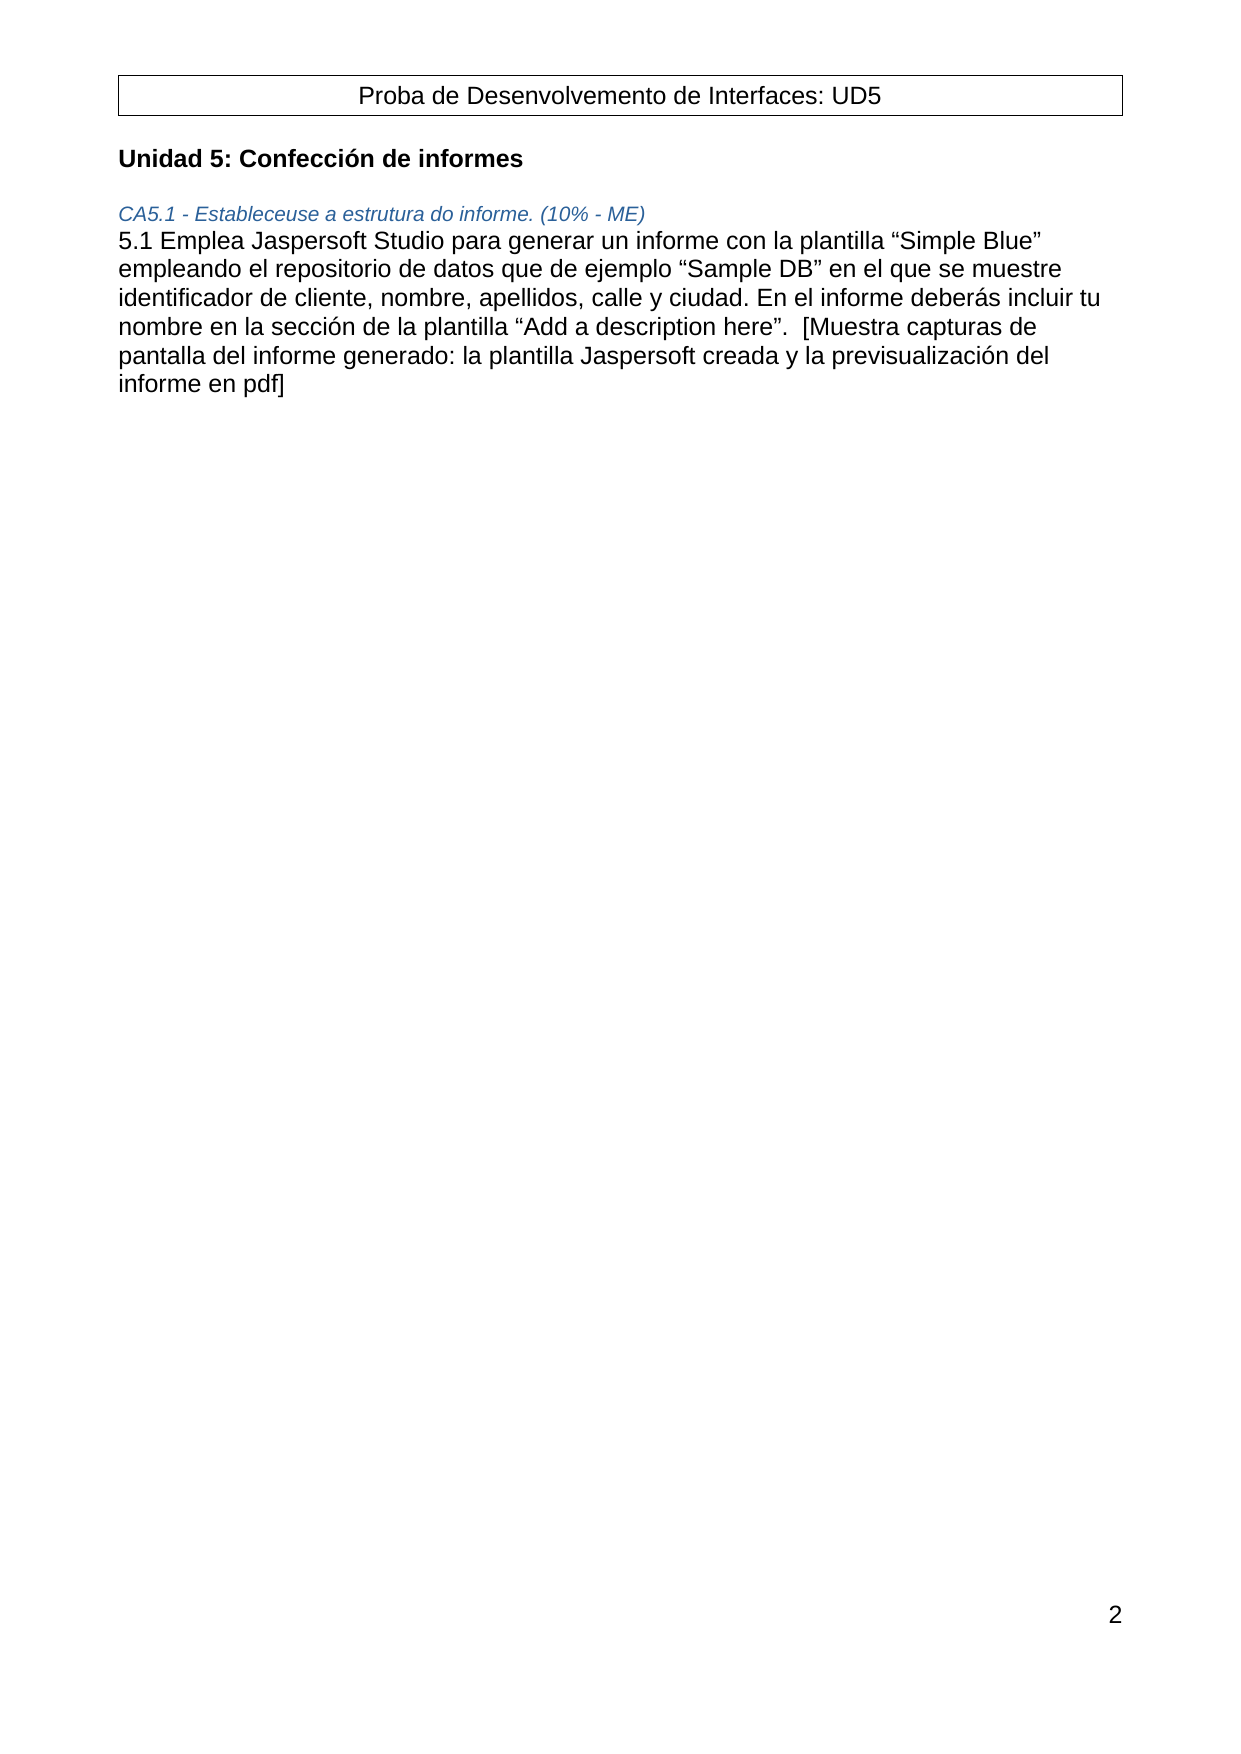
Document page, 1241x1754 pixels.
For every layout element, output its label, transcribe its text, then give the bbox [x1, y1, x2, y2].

text Unidad 5: Confección de informes [118, 144, 1122, 173]
text 5.1 Emplea Jaspersoft Studio para generar un informe con la plantilla “Simple Blue” empleando el repositorio de datos que de ejemplo “Sample DB” en el que se muestre identificador de cliente, nombre, apellidos, calle y ciudad. En el informe deberás incluir tu nombre en la sección de la plantilla “Add a description here”. [Muestra capturas de pantalla del informe generado: la plantilla Jaspersoft creada y la previsualización del informe en pdf] [118, 226, 1122, 398]
text CA5.1 - Estableceuse a estrutura do informe. (10% - ME) [118, 202, 1122, 226]
